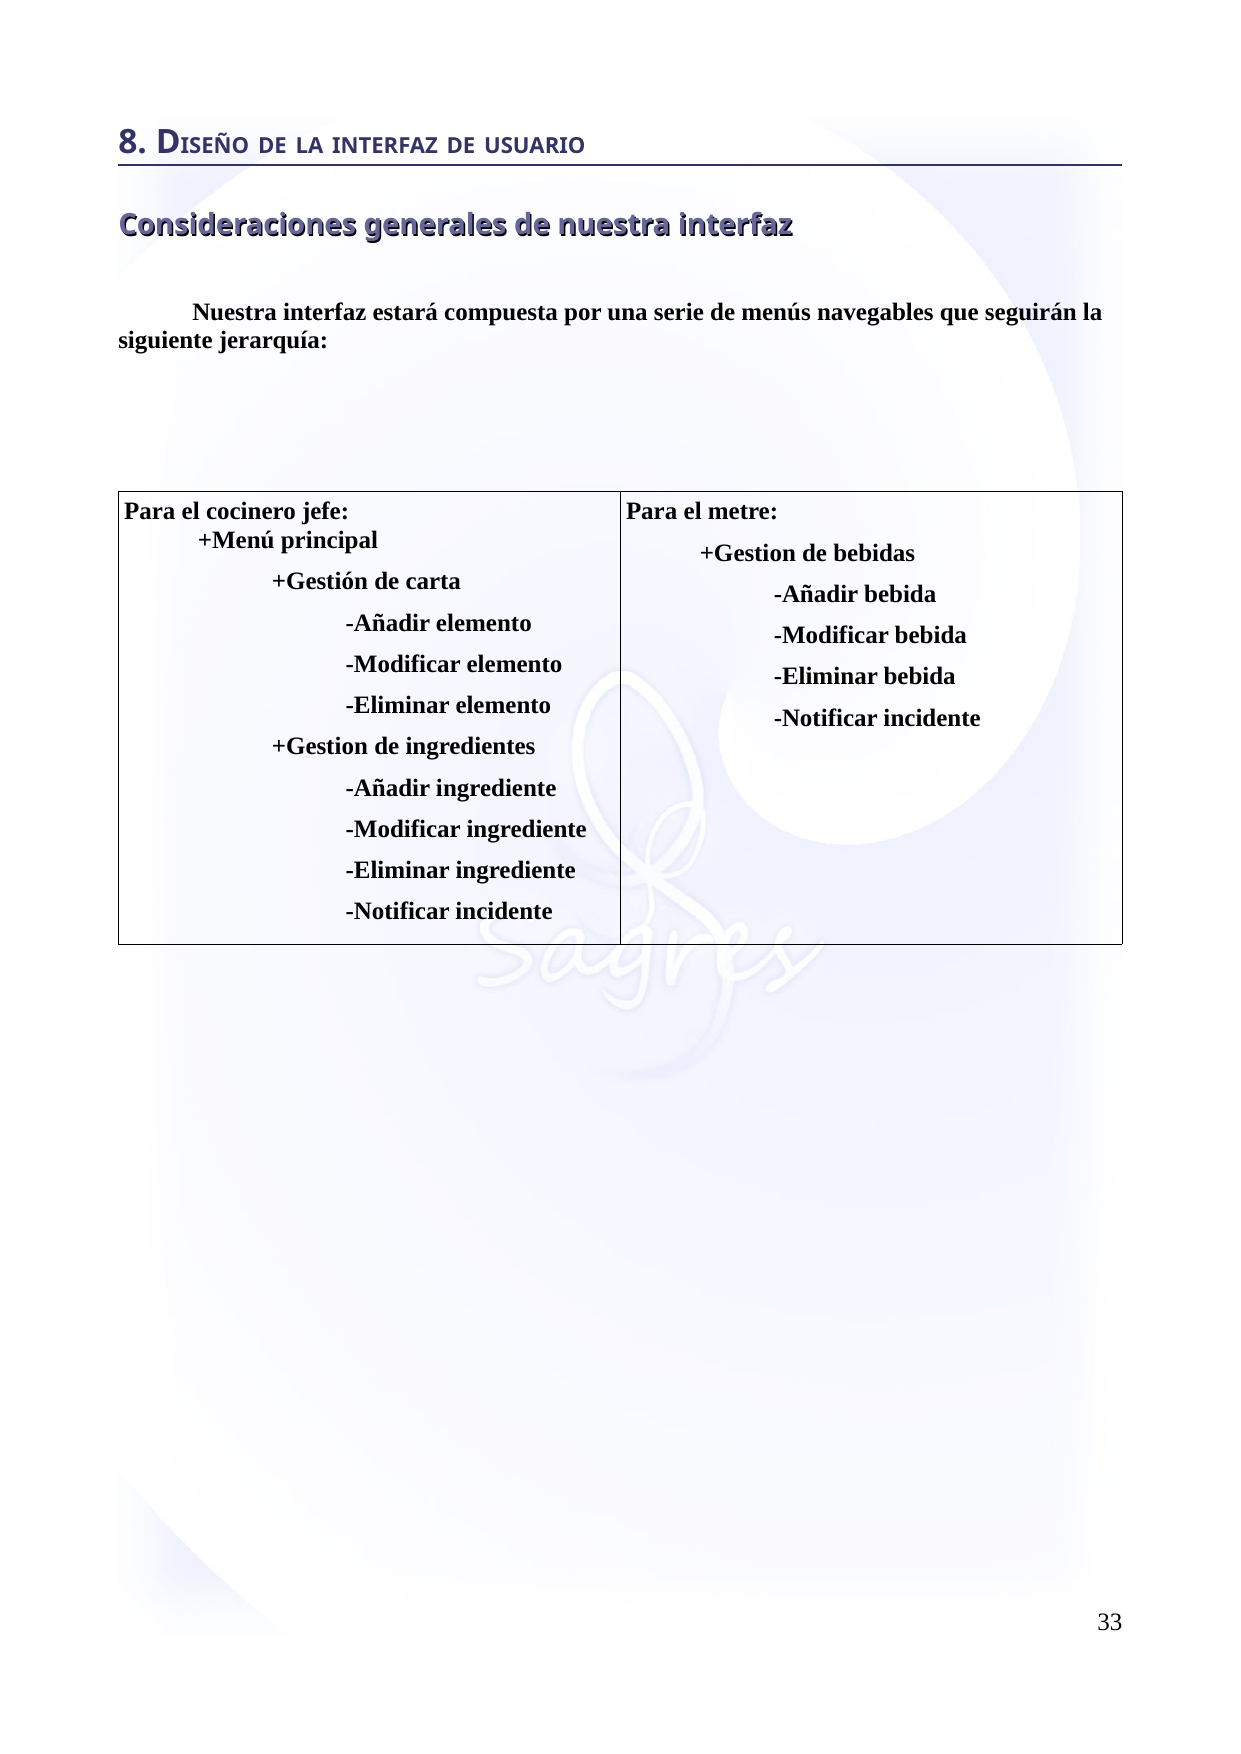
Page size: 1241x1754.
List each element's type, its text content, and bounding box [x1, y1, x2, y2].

picture [118, 354, 1122, 491]
table_header Para el metre: +Gestion de bebidas -Añadir bebida -Modificar bebida -Eliminar bebida -Notificar incidente [621, 492, 1122, 943]
subtitle Consideraciones generales de nuestra interfaz [118, 203, 1122, 243]
subtitle 8. Diseño de la interfaz de usuario [118, 118, 1122, 164]
table_header Para el cocinero jefe: +Menú principal +Gestión de carta -Añadir elemento -Modificar elemento -Eliminar elemento +Gestion de ingredientes -Añadir ingrediente -Modificar ingrediente -Eliminar ingrediente -Notificar incidente [119, 492, 620, 943]
picture [118, 166, 1122, 203]
picture [118, 243, 1122, 297]
picture [118, 945, 1122, 1636]
text Nuestra interfaz estará compuesta por una serie de menús navegables que seguirán la siguiente jerarquía: [118, 297, 1122, 354]
